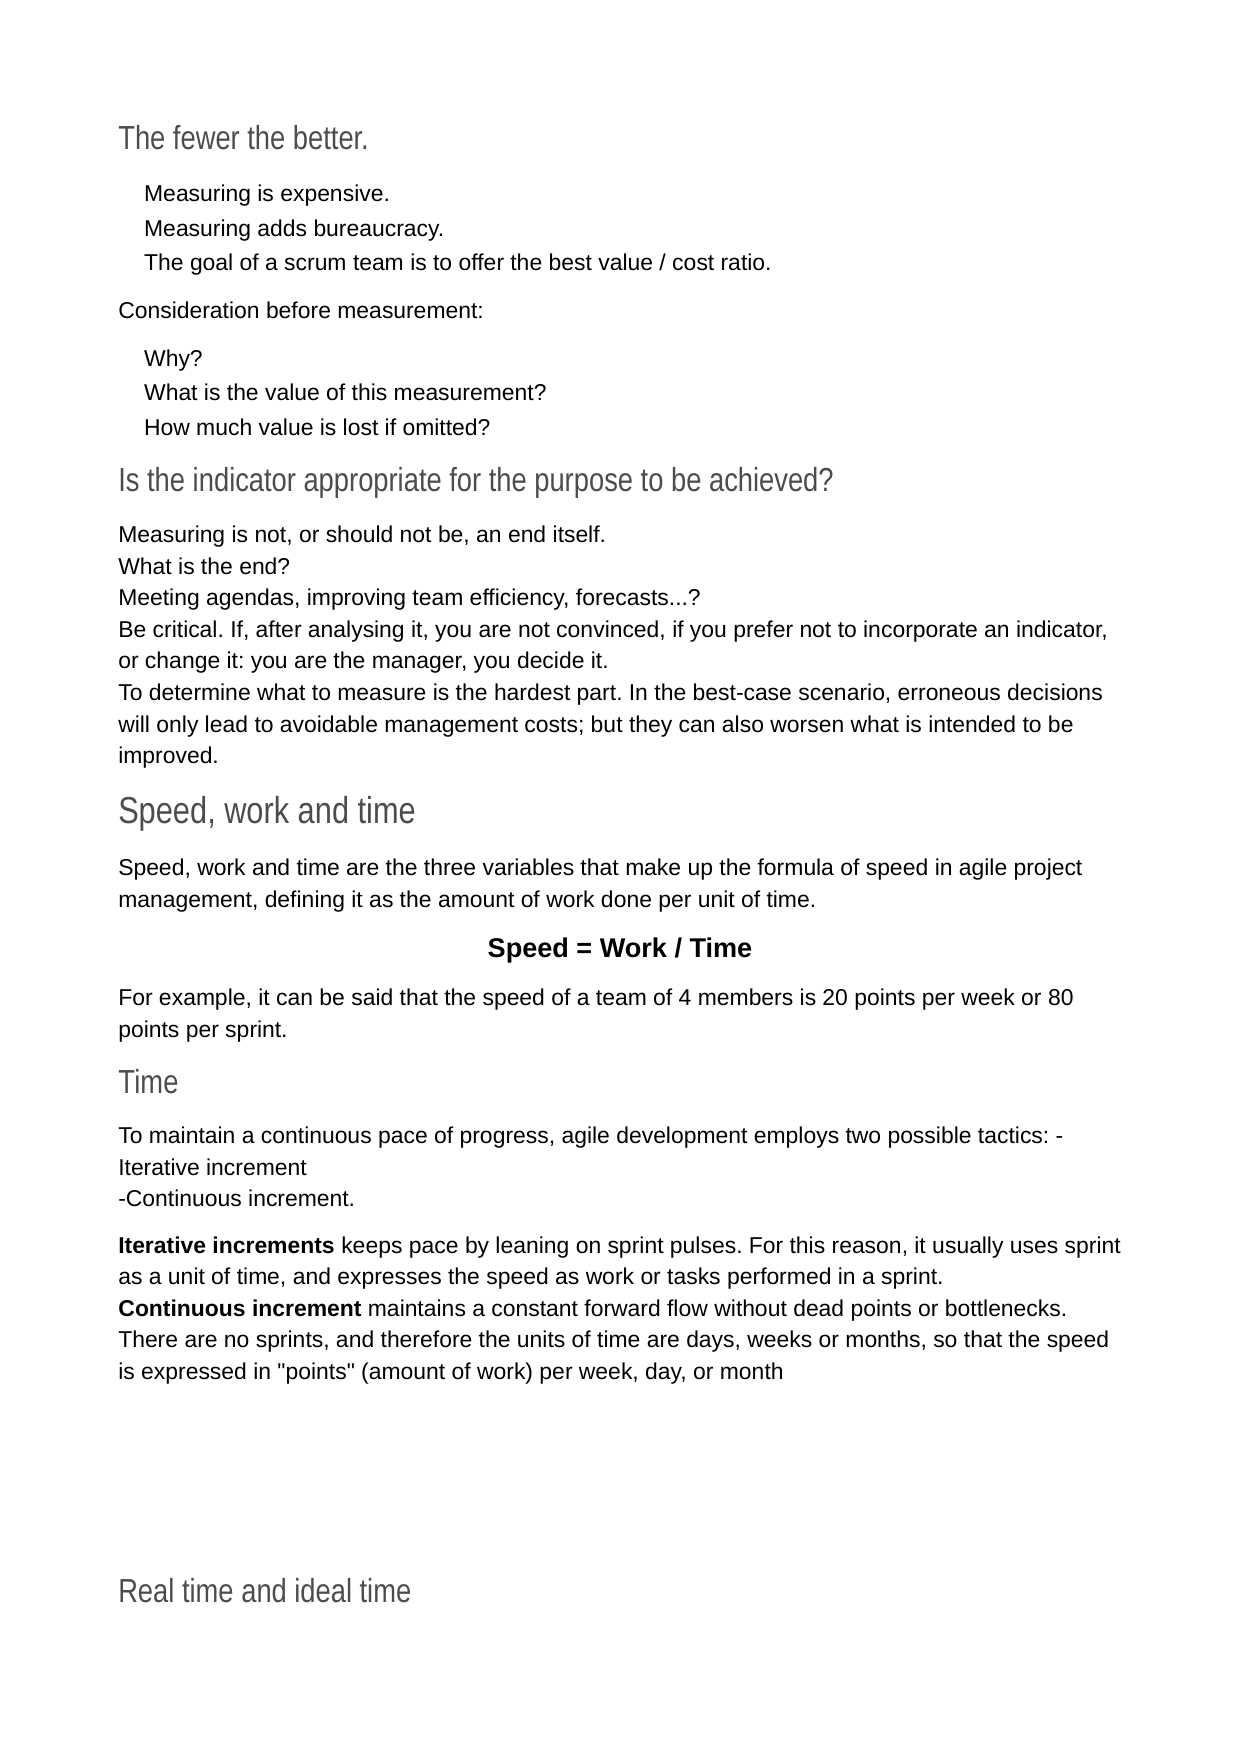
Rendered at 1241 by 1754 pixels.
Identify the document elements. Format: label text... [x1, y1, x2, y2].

text Speed, work and time [118, 788, 1122, 831]
text Is the indicator appropriate for the purpose to be achieved? [118, 461, 1122, 499]
text Real time and ideal time [118, 1571, 1122, 1609]
text The fewer the better. [118, 118, 1122, 156]
text For example, it can be said that the speed of a team of 4 members is 20 points per week or 80 points per sprint. [118, 984, 1122, 1042]
text Consideration before measurement: [118, 297, 1122, 323]
text Speed = Work / Time [118, 932, 1122, 963]
text  Why?  What is the value of this measurement?  How much value is lost if omitted? [118, 343, 1122, 440]
text  Measuring is expensive.  Measuring adds bureaucracy.  The goal of a scrum team is to offer the best value / cost ratio. [118, 178, 1122, 276]
text Iterative increments keeps pace by leaning on sprint pulses. For this reason, it usually uses sprint as a unit of time, and expresses the speed as work or tasks performed in a sprint. Continuous increment maintains a constant forward flow without dead points or bottlenecks. There are no sprints, and therefore the units of time are days, weeks or months, so that the speed is expressed in "points" (amount of work) per week, day, or month [118, 1232, 1122, 1384]
text Time [118, 1062, 1122, 1100]
text To maintain a continuous pace of progress, agile development employs two possible tactics: -Iterative increment -Continuous increment. [118, 1122, 1122, 1212]
text Speed, work and time are the three variables that make up the formula of speed in agile project management, defining it as the amount of work done per unit of time. [118, 854, 1122, 912]
text Measuring is not, or should not be, an end itself. What is the end? Meeting agendas, improving team efficiency, forecasts...? Be critical. If, after analysing it, you are not convinced, if you prefer not to incorporate an indicator, or change it: you are the manager, you decide it. To determine what to measure is the hardest part. In the best-case scenario, erroneous decisions will only lead to avoidable management costs; but they can also worsen what is intended to be improved. [118, 521, 1122, 768]
